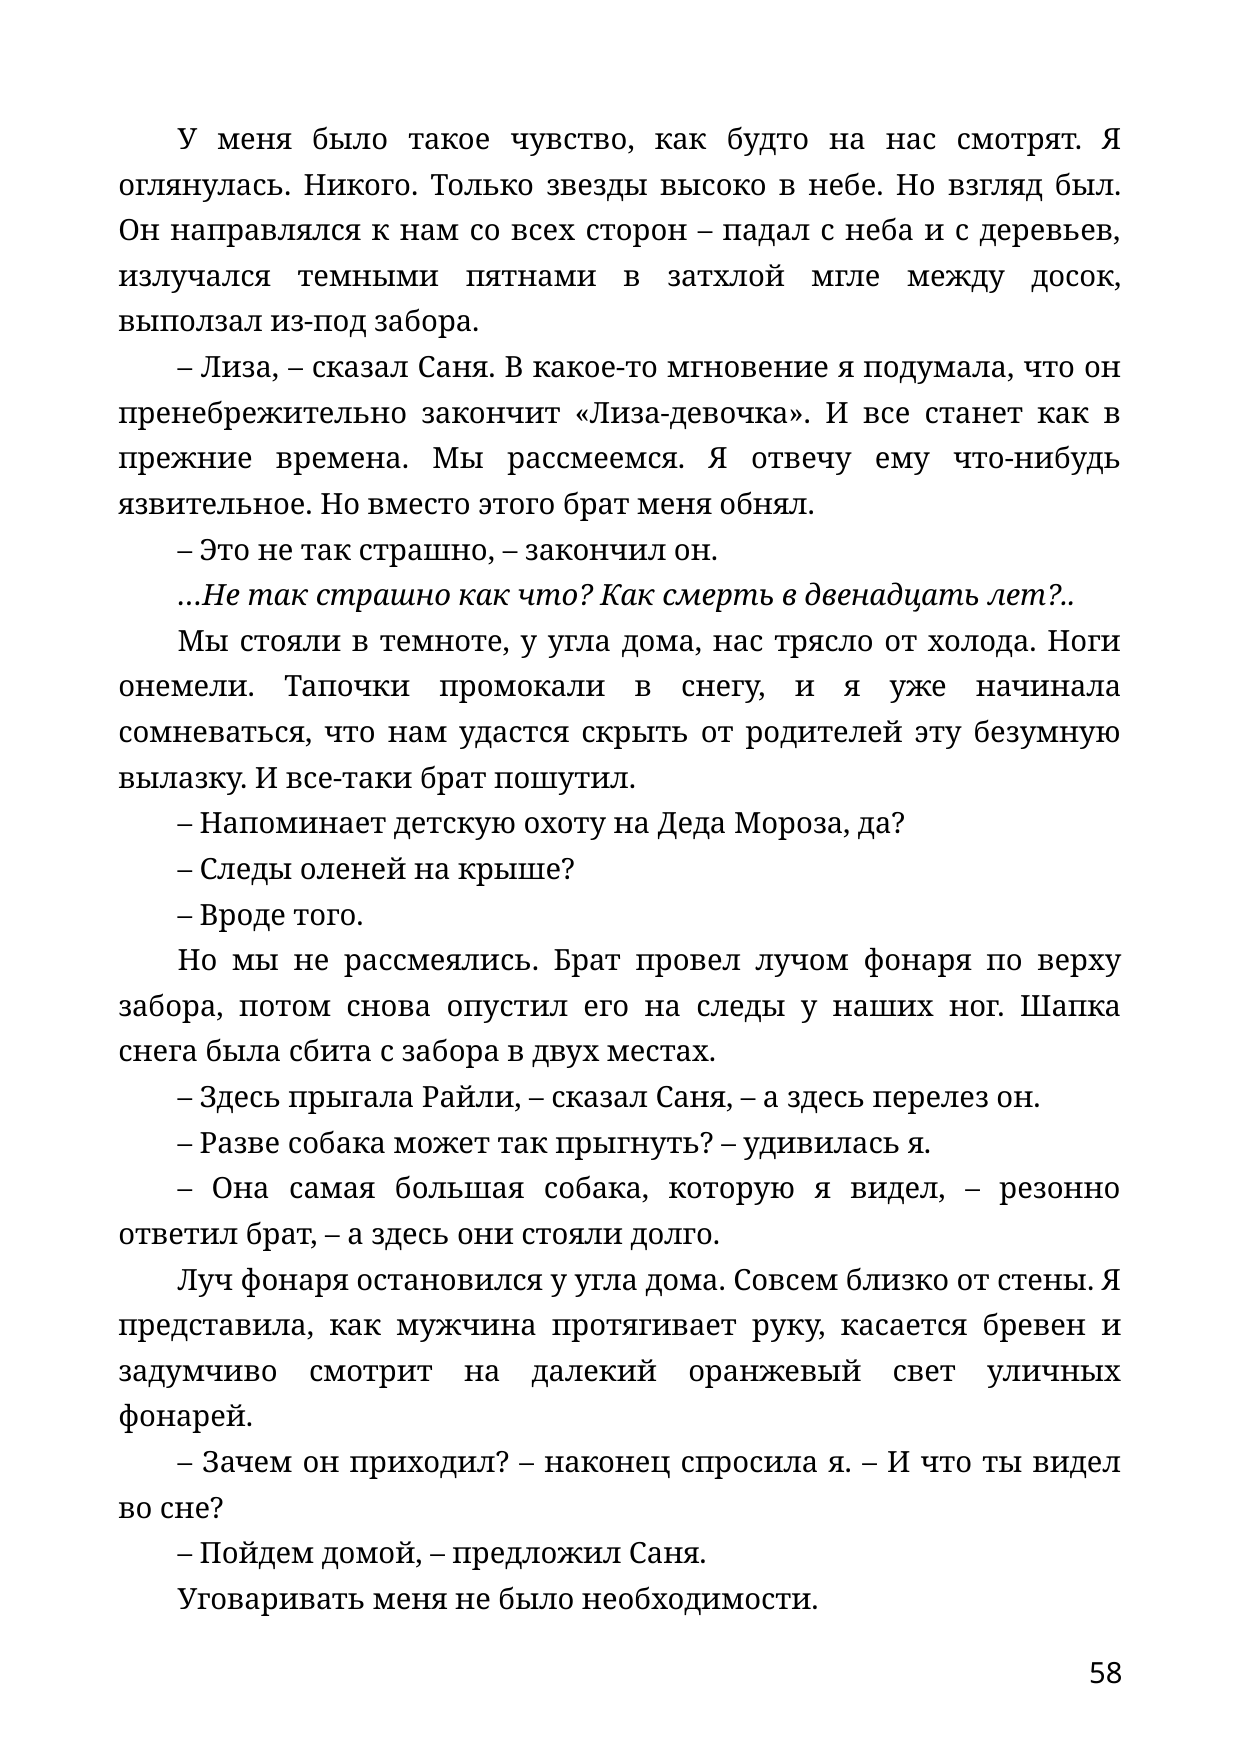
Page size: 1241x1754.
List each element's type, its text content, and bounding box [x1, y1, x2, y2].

text Уговаривать меня не было необходимости. [118, 1578, 1122, 1618]
text – Она самая большая собака, которую я видел, – резонно ответил брат, – а здесь они стояли долго. [118, 1167, 1122, 1253]
text – Напоминает детскую охоту на Деда Мороза, да? [118, 802, 1122, 842]
text – Лиза, – сказал Саня. В какое-то мгновение я подумала, что он пренебрежительно закончит «Лиза-девочка». И все станет как в прежние времена. Мы рассмеемся. Я отвечу ему что-нибудь язвительное. Но вместо этого брат меня обнял. [118, 346, 1122, 523]
text – Здесь прыгала Райли, – сказал Саня, – а здесь перелез он. [118, 1076, 1122, 1116]
text Луч фонаря остановился у угла дома. Совсем близко от стены. Я представила, как мужчина протягивает руку, касается бревен и задумчиво смотрит на далекий оранжевый свет уличных фонарей. [118, 1259, 1122, 1435]
text У меня было такое чувство, как будто на нас смотрят. Я оглянулась. Никого. Только звезды высоко в небе. Но взгляд был. Он направлялся к нам со всех сторон – падал с неба и с деревьев, излучался темными пятнами в затхлой мгле между досок, выползал из-под забора. [118, 118, 1122, 340]
text – Следы оленей на крыше? [118, 848, 1122, 888]
text – Это не так страшно, – закончил он. [118, 529, 1122, 568]
text – Зачем он приходил? – наконец спросила я. – И что ты видел во сне? [118, 1441, 1122, 1527]
text – Пойдем домой, – предложил Саня. [118, 1532, 1122, 1572]
text – Разве собака может так прыгнуть? – удивилась я. [118, 1122, 1122, 1162]
text – Вроде того. [118, 894, 1122, 933]
text Но мы не рассмеялись. Брат провел лучом фонаря по верху забора, потом снова опустил его на следы у наших ног. Шапка снега была сбита с забора в двух местах. [118, 939, 1122, 1070]
text Мы стояли в темноте, у угла дома, нас трясло от холода. Ноги онемели. Тапочки промокали в снегу, и я уже начинала сомневаться, что нам удастся скрыть от родителей эту безумную вылазку. И все-таки брат пошутил. [118, 620, 1122, 797]
text …Не так страшно как что? Как смерть в двенадцать лет?.. [118, 574, 1122, 614]
